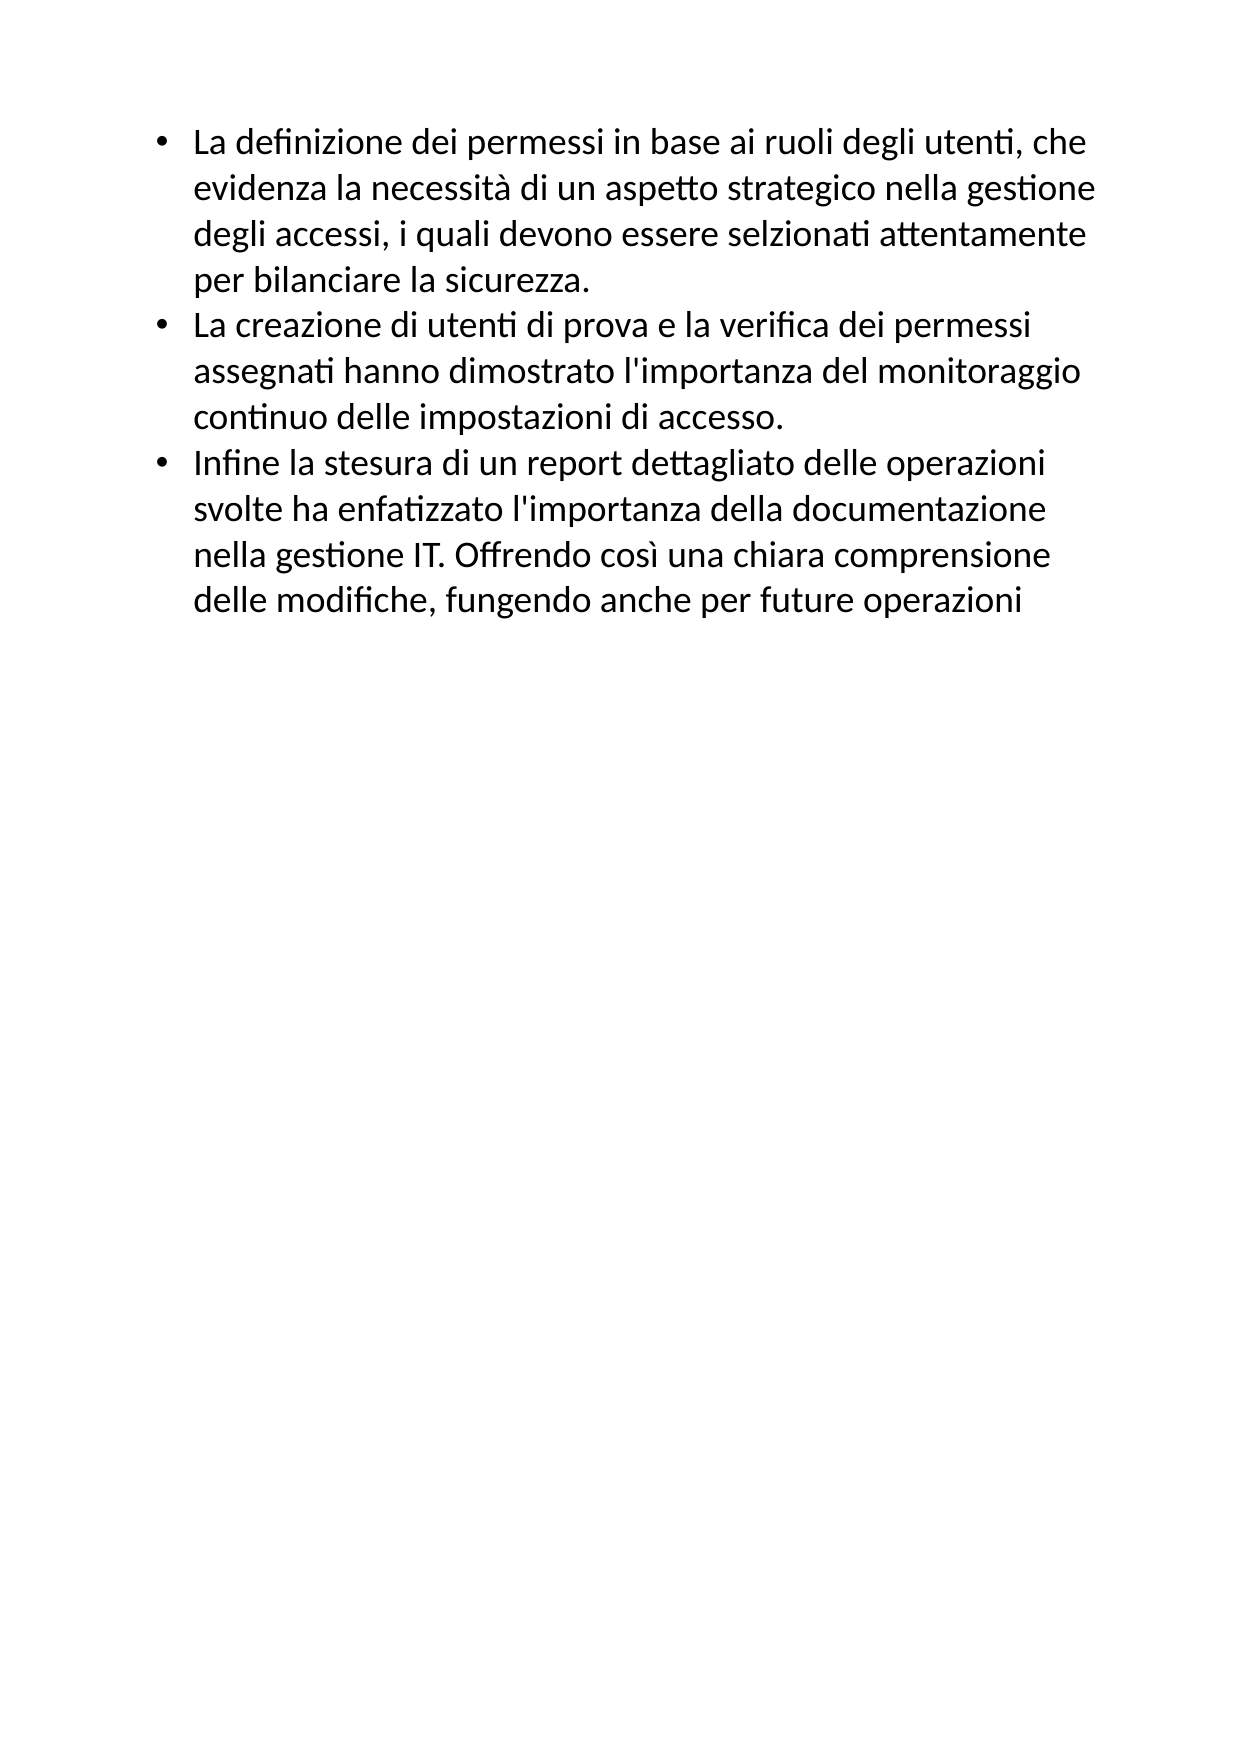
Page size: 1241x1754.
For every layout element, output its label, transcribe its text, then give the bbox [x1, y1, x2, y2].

list Infine la stesura di un report dettagliato delle operazioni svolte ha enfatizzato l'importanza della documentazione nella gestione IT. Offrendo così una chiara comprensione delle modifiche, fungendo anche per future operazioni [156, 439, 1122, 622]
list La definizione dei permessi in base ai ruoli degli utenti, che evidenza la necessità di un aspetto strategico nella gestione degli accessi, i quali devono essere selzionati attentamente per bilanciare la sicurezza. [156, 118, 1122, 301]
list La creazione di utenti di prova e la verifica dei permessi assegnati hanno dimostrato l'importanza del monitoraggio continuo delle impostazioni di accesso. [156, 301, 1122, 439]
